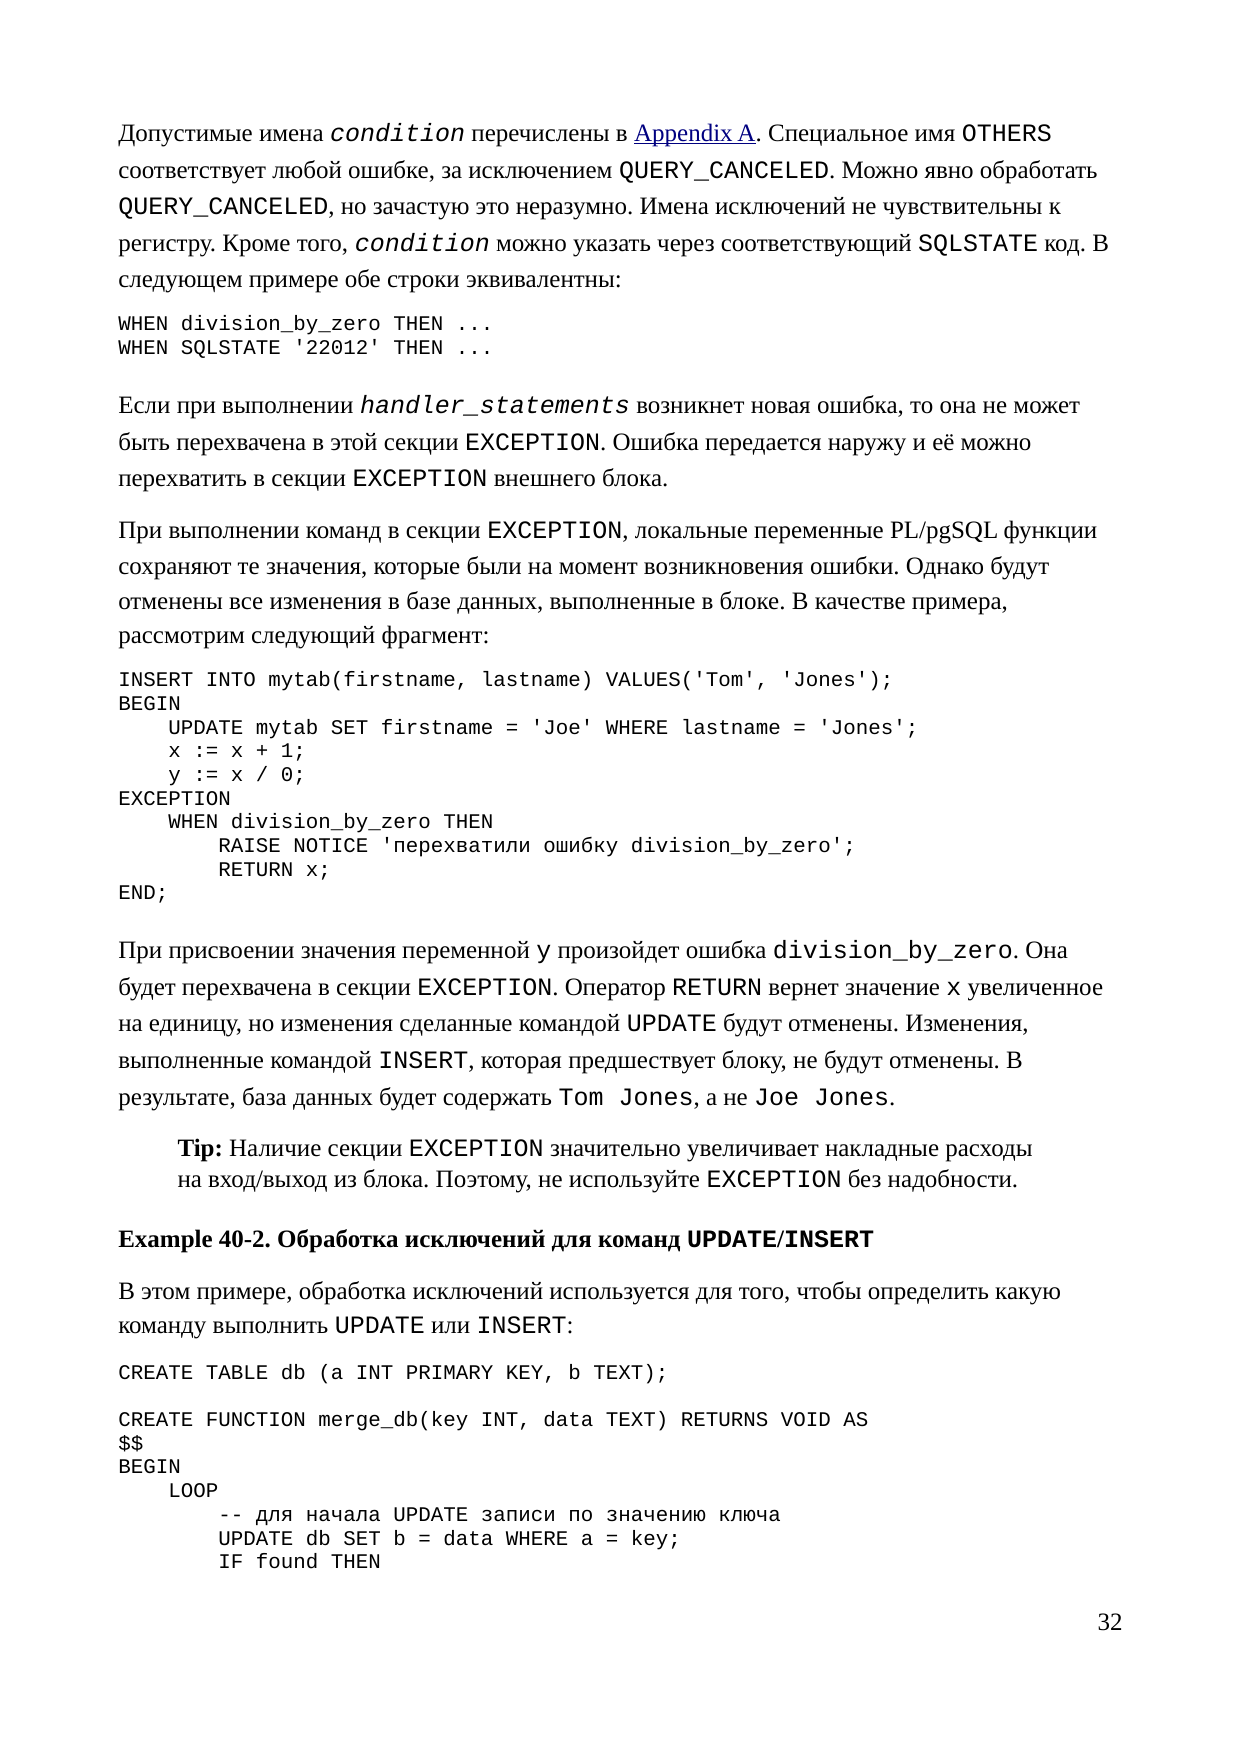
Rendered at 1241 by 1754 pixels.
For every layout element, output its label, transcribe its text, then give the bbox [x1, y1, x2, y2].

text END; [118, 882, 1122, 906]
text INSERT INTO mytab(firstname, lastname) VALUES('Tom', 'Jones'); [118, 669, 1122, 693]
text CREATE TABLE db (a INT PRIMARY KEY, b TEXT); [118, 1362, 1122, 1386]
text LOOP [118, 1480, 1122, 1504]
text x := x + 1; [118, 740, 1122, 764]
text RETURN x; [118, 859, 1122, 882]
text RAISE NOTICE 'перехватили ошибку division_by_zero'; [118, 835, 1122, 859]
text IF found THEN [118, 1551, 1122, 1575]
text WHEN SQLSTATE '22012' THEN ... [118, 337, 1122, 361]
text Example 40-2. Обработка исключений для команд UPDATE/INSERT [118, 1224, 1122, 1255]
text y := x / 0; [118, 764, 1122, 788]
text UPDATE mytab SET firstname = 'Joe' WHERE lastname = 'Jones'; [118, 717, 1122, 740]
text WHEN division_by_zero THEN [118, 811, 1122, 835]
text Допустимые имена condition перечислены в Appendix A. Специальное имя OTHERS соответствует любой ошибке, за исключением QUERY_CANCELED. Можно явно обработать QUERY_CANCELED, но зачастую это неразумно. Имена исключений не чувствительны к регистру. Кроме того, condition можно указать через соответствующий SQLSTATE код. В следующем примере обе строки эквивалентны: [118, 118, 1122, 293]
text BEGIN [118, 693, 1122, 717]
text CREATE FUNCTION merge_db(key INT, data TEXT) RETURNS VOID AS [118, 1409, 1122, 1433]
text Tip: Наличие секции EXCEPTION значительно увеличивает накладные расходы на вход/выход из блока. Поэтому, не используйте EXCEPTION без надобности. [177, 1133, 1063, 1195]
text UPDATE db SET b = data WHERE a = key; [118, 1527, 1122, 1551]
text Если при выполнении handler_statements возникнет новая ошибка, то она не может быть перехвачена в этой секции EXCEPTION. Ошибка передается наружу и её можно перехватить в секции EXCEPTION внешнего блока. [118, 390, 1122, 494]
text EXCEPTION [118, 788, 1122, 811]
text WHEN division_by_zero THEN ... [118, 313, 1122, 337]
text В этом примере, обработка исключений используется для того, чтобы определить какую команду выполнить UPDATE или INSERT: [118, 1276, 1122, 1341]
text BEGIN [118, 1457, 1122, 1480]
text При присвоении значения переменной y произойдет ошибка division_by_zero. Она будет перехвачена в секции EXCEPTION. Оператор RETURN вернет значение x увеличенное на единицу, но изменения сделанные командой UPDATE будут отменены. Изменения, выполненные командой INSERT, которая предшествует блоку, не будут отменены. В результате, база данных будет содержать Tom Jones, а не Joe Jones. [118, 935, 1122, 1112]
text -- для начала UPDATE записи по значению ключа [118, 1504, 1122, 1527]
text $$ [118, 1433, 1122, 1457]
text При выполнении команд в секции EXCEPTION, локальные переменные PL/pgSQL функции сохраняют те значения, которые были на момент возникновения ошибки. Однако будут отменены все изменения в базе данных, выполненные в блоке. В качестве примера, рассмотрим следующий фрагмент: [118, 515, 1122, 649]
